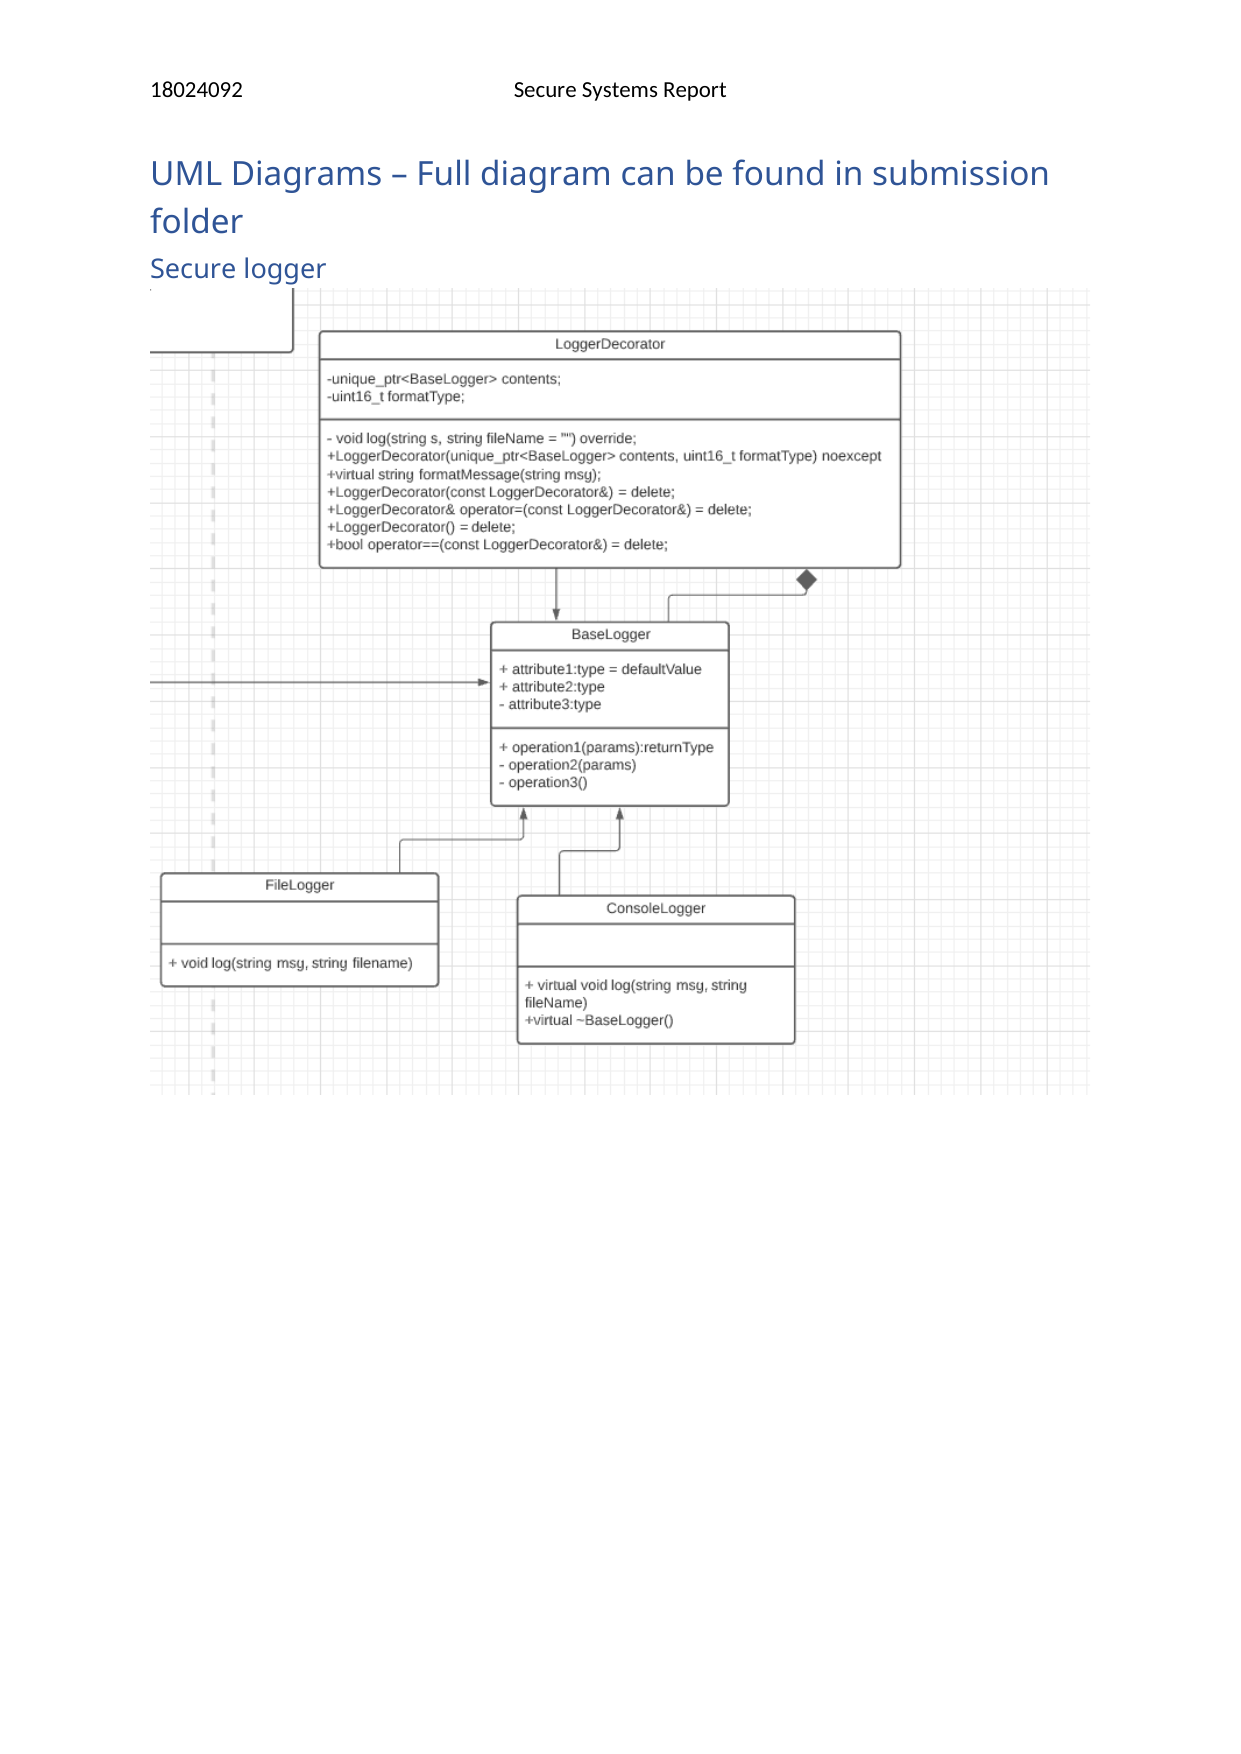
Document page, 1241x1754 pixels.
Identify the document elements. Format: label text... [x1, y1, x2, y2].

subtitle Secure logger [150, 249, 1090, 286]
subtitle UML Diagrams – Full diagram can be found in submission folder [150, 150, 1090, 243]
